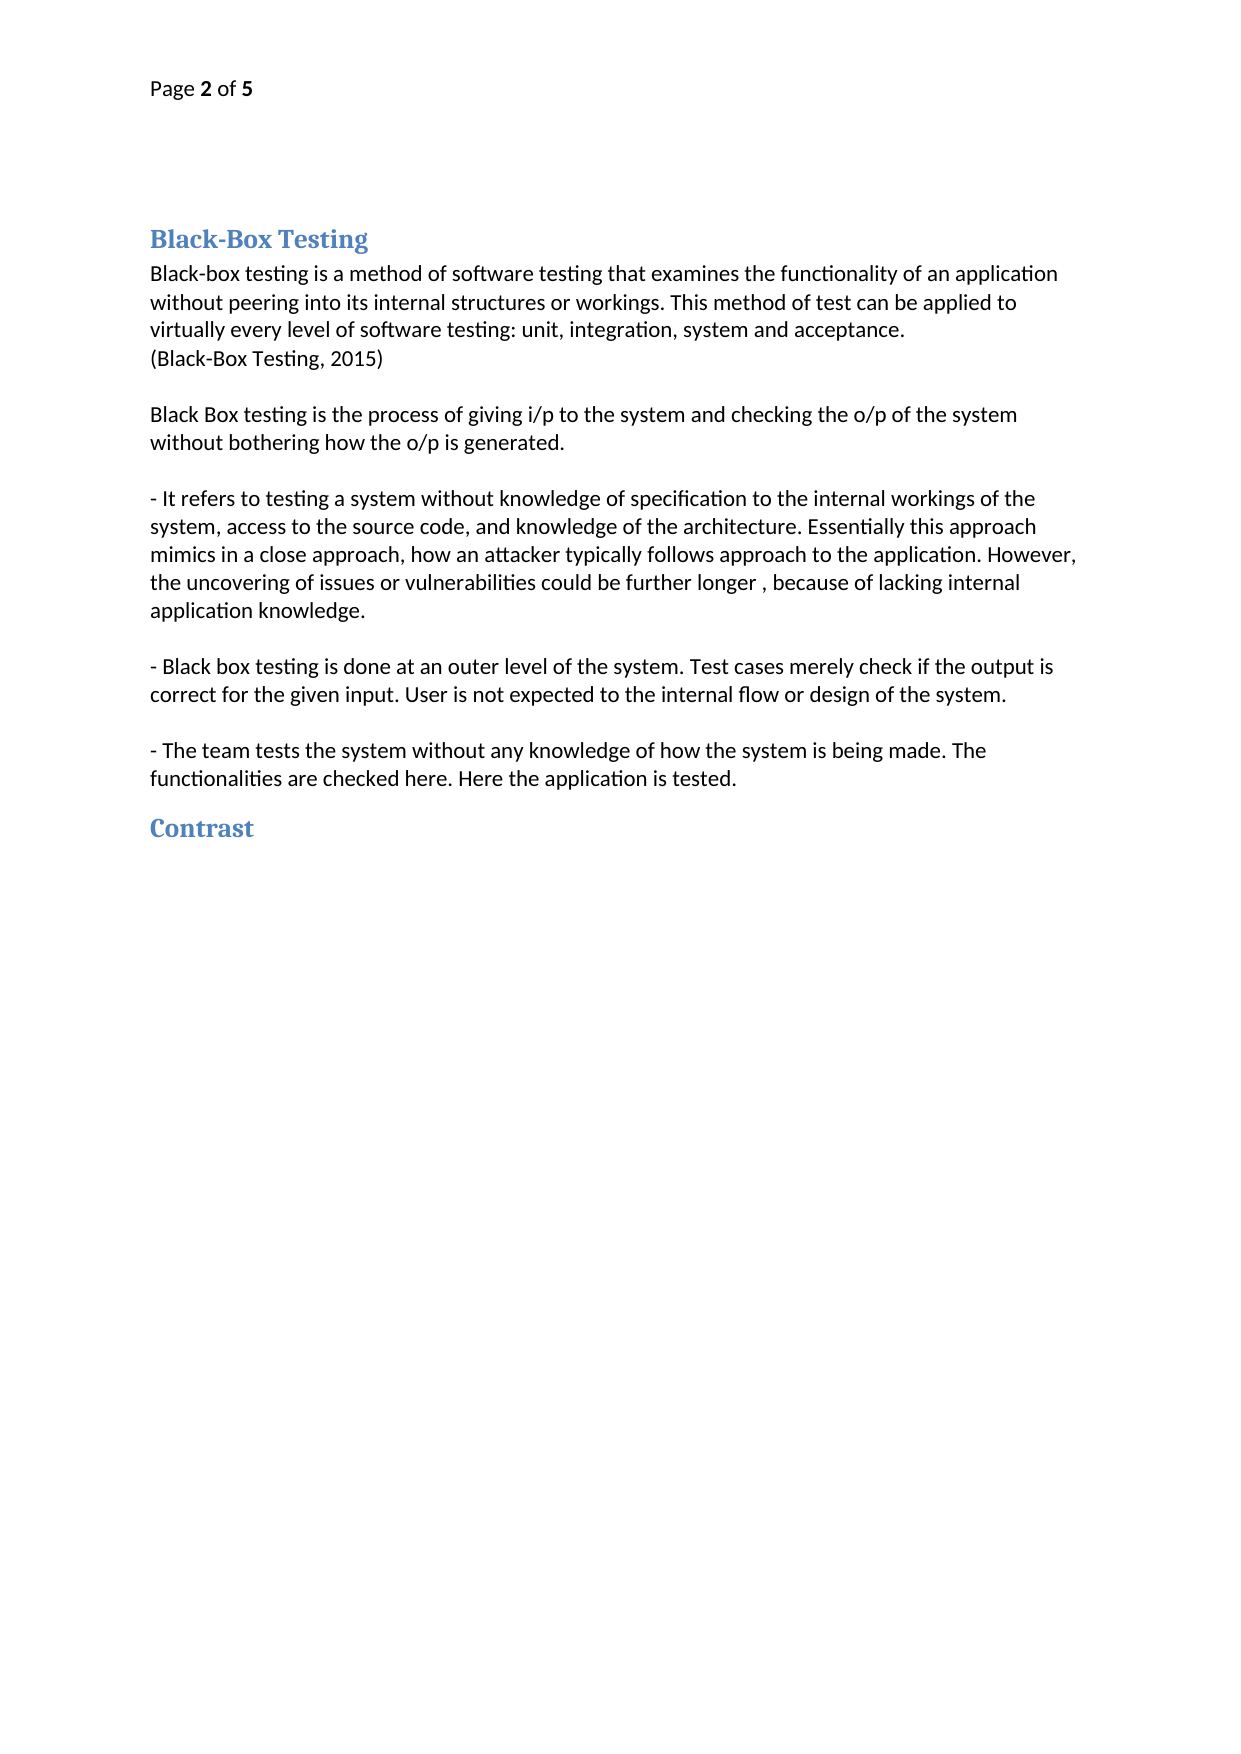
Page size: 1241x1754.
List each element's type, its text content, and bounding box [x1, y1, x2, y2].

text Black Box testing is the process of giving i/p to the system and checking the o/p of the system without bothering how the o/p is generated. [150, 372, 1090, 456]
text - Black box testing is done at an outer level of the system. Test cases merely check if the output is correct for the given input. User is not expected to the internal flow or design of the system. [150, 652, 1090, 708]
text - The team tests the system without any knowledge of how the system is being made. The functionalities are checked here. Here the application is tested. [150, 736, 1090, 792]
text - It refers to testing a system without knowledge of specification to the internal workings of the system, access to the source code, and knowledge of the architecture. Essentially this approach mimics in a close approach, how an attacker typically follows approach to the application. However, the uncovering of issues or vulnerabilities could be further longer , because of lacking internal application knowledge. [150, 484, 1090, 624]
text Black-box testing is a method of software testing that examines the functionality of an application without peering into its internal structures or workings. This method of test can be applied to virtually every level of software testing: unit, integration, system and acceptance. [150, 259, 1090, 344]
subtitle Black-Box Testing [150, 224, 1090, 255]
subtitle Contrast [150, 813, 1090, 844]
text (Black-Box Testing, 2015) [150, 344, 1090, 372]
